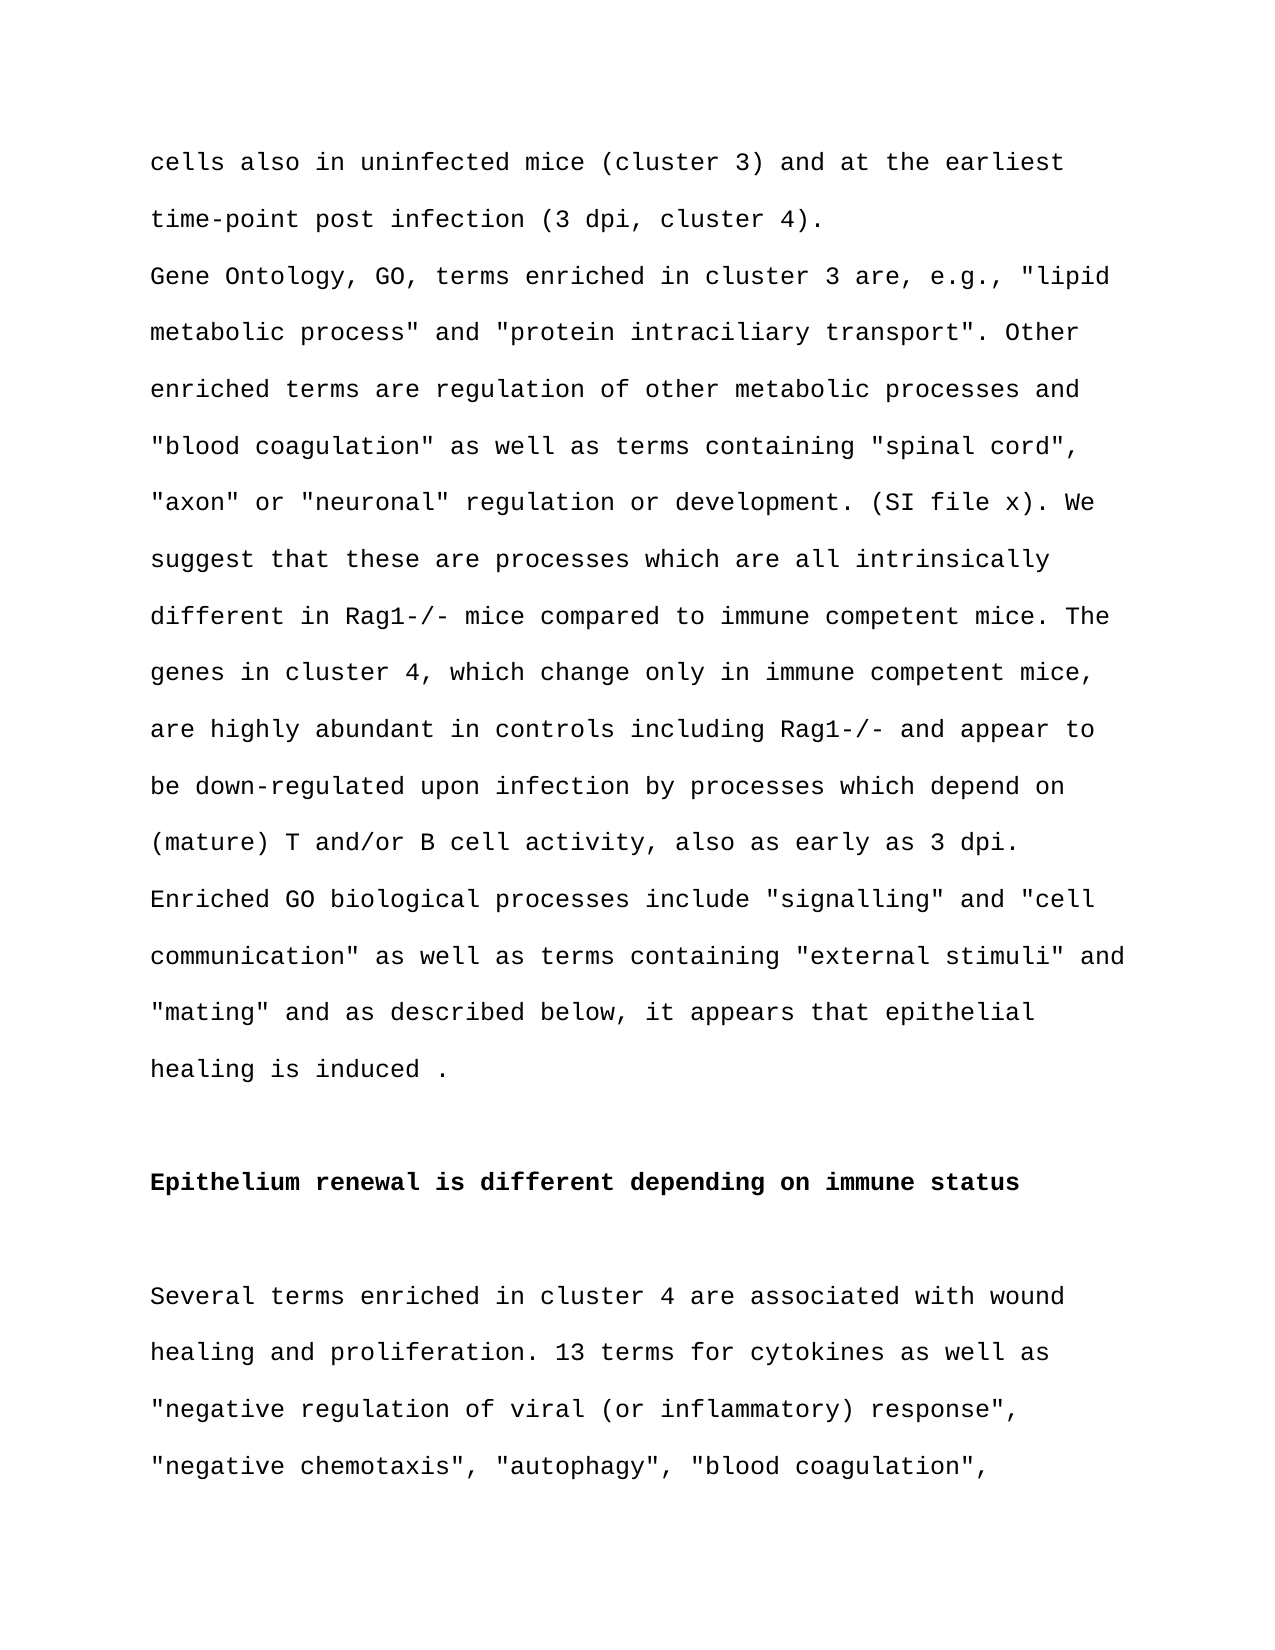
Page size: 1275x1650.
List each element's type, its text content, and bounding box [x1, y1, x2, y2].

text Several terms enriched in cluster 4 are associated with wound healing and proliferation. 13 terms for cytokines as well as "negative regulation of viral (or inflammatory) response", "negative chemotaxis", "autophagy", "blood coagulation", [150, 1283, 1125, 1482]
text Epithelium renewal is different depending on immune status [150, 1170, 1125, 1198]
text cells also in uninfected mice (cluster 3) and at the earliest time-point post infection (3 dpi, cluster 4). [150, 150, 1125, 235]
text Gene Ontology, GO, terms enriched in cluster 3 are, e.g., "lipid metabolic process" and "protein intraciliary transport". Other enriched terms are regulation of other metabolic processes and "blood coagulation" as well as terms containing "spinal cord", "axon" or "neuronal" regulation or development. (SI file x). We suggest that these are processes which are all intrinsically different in Rag1-/- mice compared to immune competent mice. The genes in cluster 4, which change only in immune competent mice, are highly abundant in controls including Rag1-/- and appear to be down-regulated upon infection by processes which depend on (mature) T and/or B cell activity, also as early as 3 dpi. Enriched GO biological processes include "signalling" and "cell communication" as well as terms containing "external stimuli" and "mating" and as described below, it appears that epithelial healing is induced . [150, 263, 1125, 1085]
